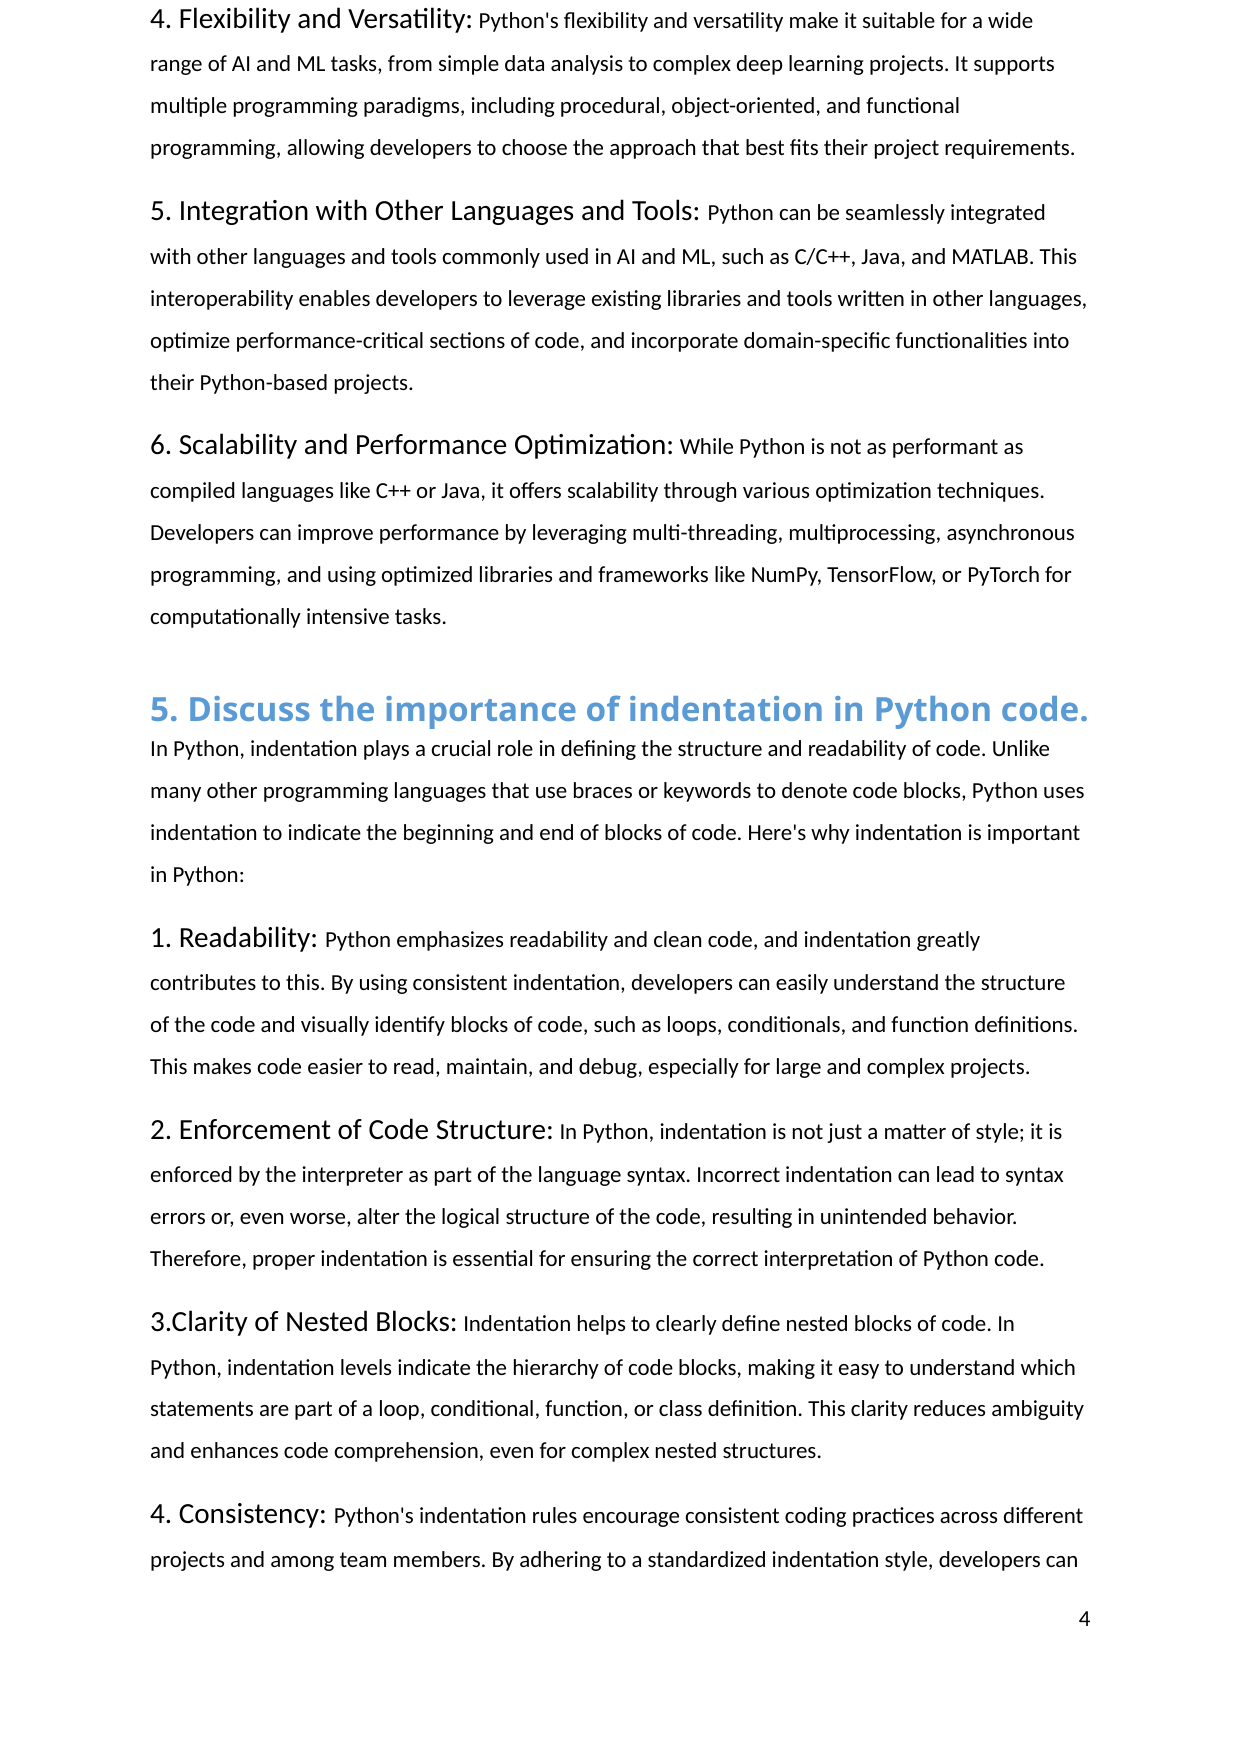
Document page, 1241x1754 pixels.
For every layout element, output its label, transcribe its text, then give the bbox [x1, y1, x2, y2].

text 3.Clarity of Nested Blocks: Indentation helps to clearly define nested blocks of code. In Python, indentation levels indicate the hierarchy of code blocks, making it easy to understand which statements are part of a loop, conditional, function, or class definition. This clarity reduces ambiguity and enhances code comprehension, even for complex nested structures. [150, 1303, 1090, 1464]
text 6. Scalability and Performance Optimization: While Python is not as performant as compiled languages like C++ or Java, it offers scalability through various optimization techniques. Developers can improve performance by leveraging multi-threading, multiprocessing, asynchronous programming, and using optimized libraries and frameworks like NumPy, TensorFlow, or PyTorch for computationally intensive tasks. [150, 426, 1090, 630]
text 4. Consistency: Python's indentation rules encourage consistent coding practices across different projects and among team members. By adhering to a standardized indentation style, developers can [150, 1495, 1090, 1573]
text 5. Integration with Other Languages and Tools: Python can be seamlessly integrated with other languages and tools commonly used in AI and ML, such as C/C++, Java, and MATLAB. This interoperability enables developers to leverage existing libraries and tools written in other languages, optimize performance-critical sections of code, and incorporate domain-specific functionalities into their Python-based projects. [150, 192, 1090, 396]
text 1. Readability: Python emphasizes readability and clean code, and indentation greatly contributes to this. By using consistent indentation, developers can easily understand the structure of the code and visually identify blocks of code, such as loops, conditionals, and function definitions. This makes code easier to read, maintain, and debug, especially for large and complex projects. [150, 919, 1090, 1080]
text 2. Enforcement of Code Structure: In Python, indentation is not just a matter of style; it is enforced by the interpreter as part of the language syntax. Incorrect indentation can lead to syntax errors or, even worse, alter the logical structure of the code, resulting in unintended behavior. Therefore, proper indentation is essential for ensuring the correct interpretation of Python code. [150, 1111, 1090, 1272]
text In Python, indentation plays a crucial role in defining the structure and readability of code. Unlike many other programming languages that use braces or keywords to denote code blocks, Python uses indentation to indicate the beginning and end of blocks of code. Here's why indentation is important in Python: [150, 734, 1090, 888]
text 4. Flexibility and Versatility: Python's flexibility and versatility make it suitable for a wide range of AI and ML tasks, from simple data analysis to complex deep learning projects. It supports multiple programming paradigms, including procedural, object-oriented, and functional programming, allowing developers to choose the approach that best fits their project requirements. [150, 0, 1090, 162]
subtitle 5. Discuss the importance of indentation in Python code. [150, 686, 1090, 731]
